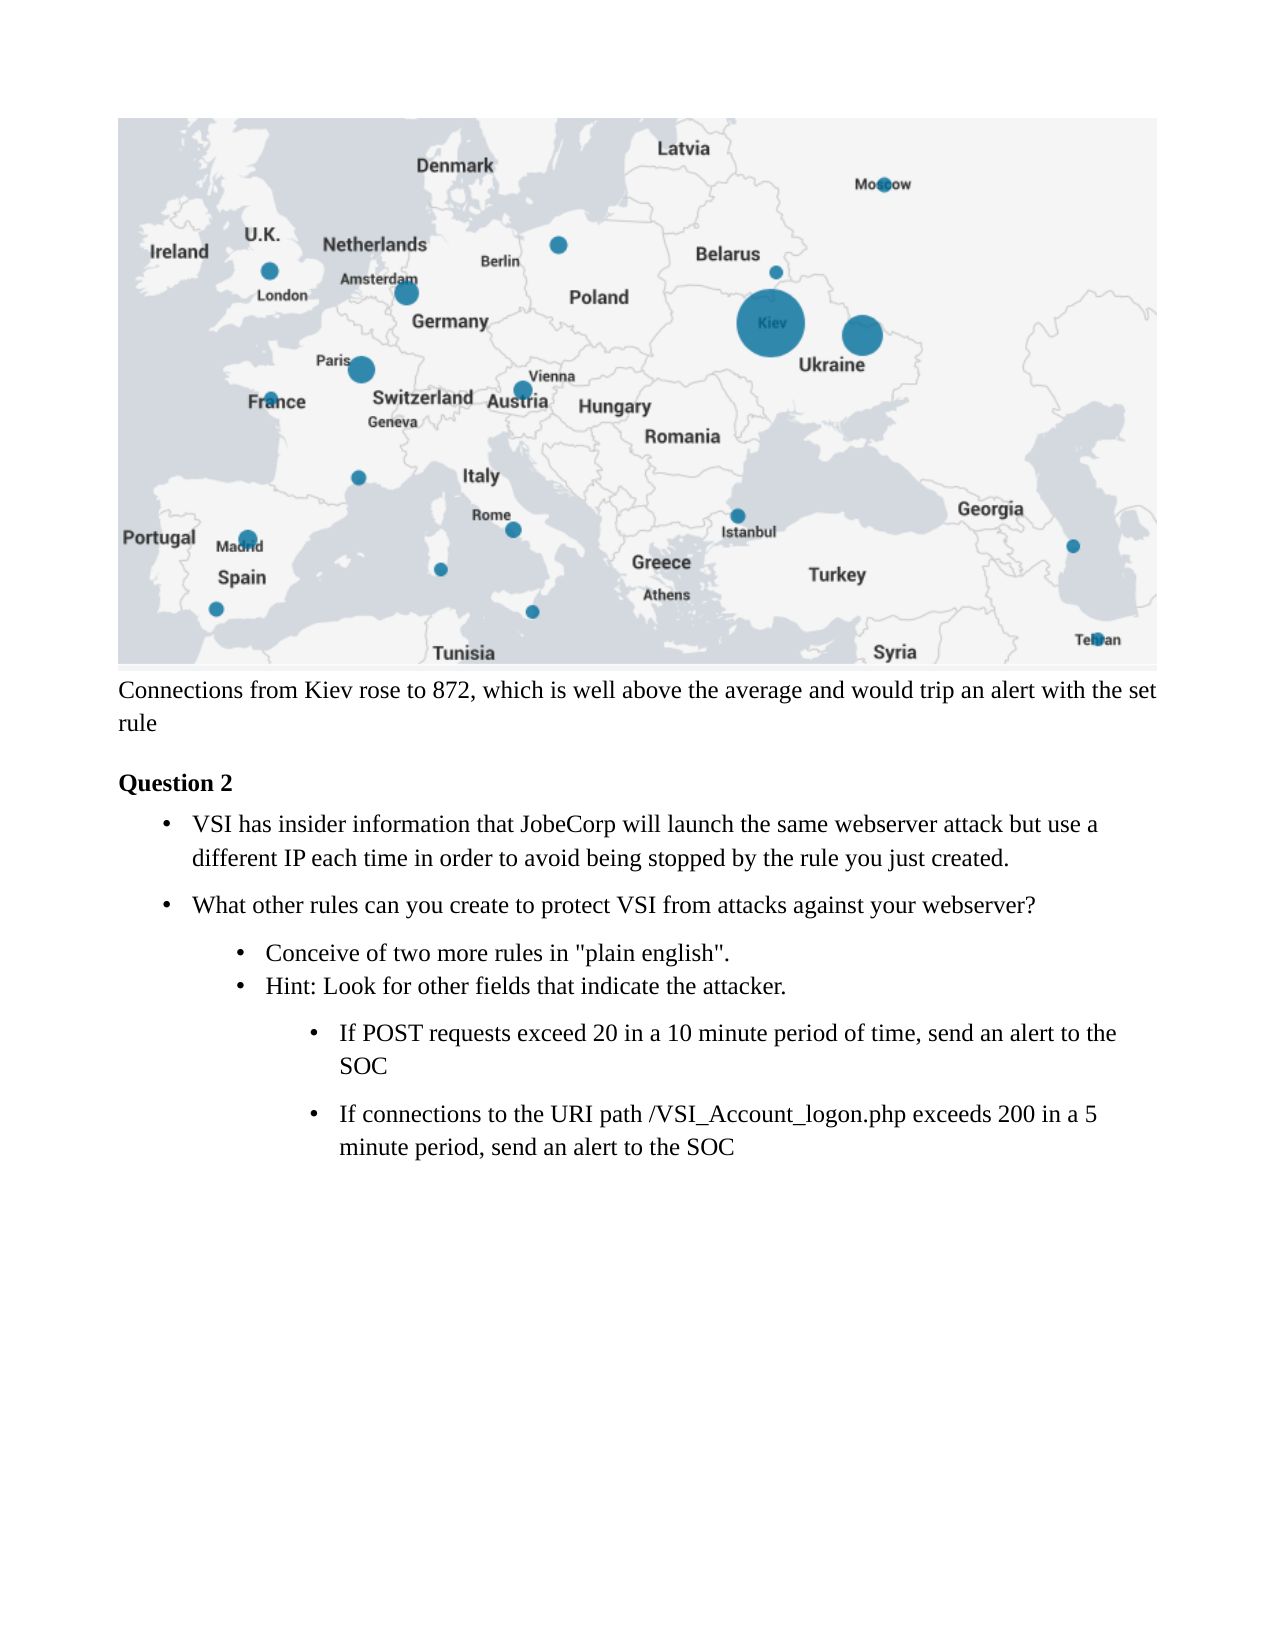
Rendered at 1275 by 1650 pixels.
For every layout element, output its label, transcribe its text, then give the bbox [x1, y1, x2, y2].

list What other rules can you create to protect VSI from attacks against your webserver? [162, 890, 1157, 919]
picture [118, 118, 1157, 671]
subtitle Question 2 [118, 768, 1157, 797]
list Hint: Look for other fields that indicate the attacker. [236, 971, 1157, 999]
list If connections to the URI path /VSI_Account_logon.php exceeds 200 in a 5 minute period, send an alert to the SOC [309, 1099, 1157, 1161]
list If POST requests exceed 20 in a 10 minute period of time, send an alert to the SOC [309, 1018, 1157, 1080]
list Conceive of two more rules in "plain english". [236, 938, 1157, 967]
list VSI has insider information that JobeCorp will launch the same webserver attack but use a different IP each time in order to avoid being stopped by the rule you just created. [162, 809, 1157, 871]
text Connections from Kiev rose to 872, which is well above the average and would trip an alert with the set rule [118, 671, 1157, 737]
